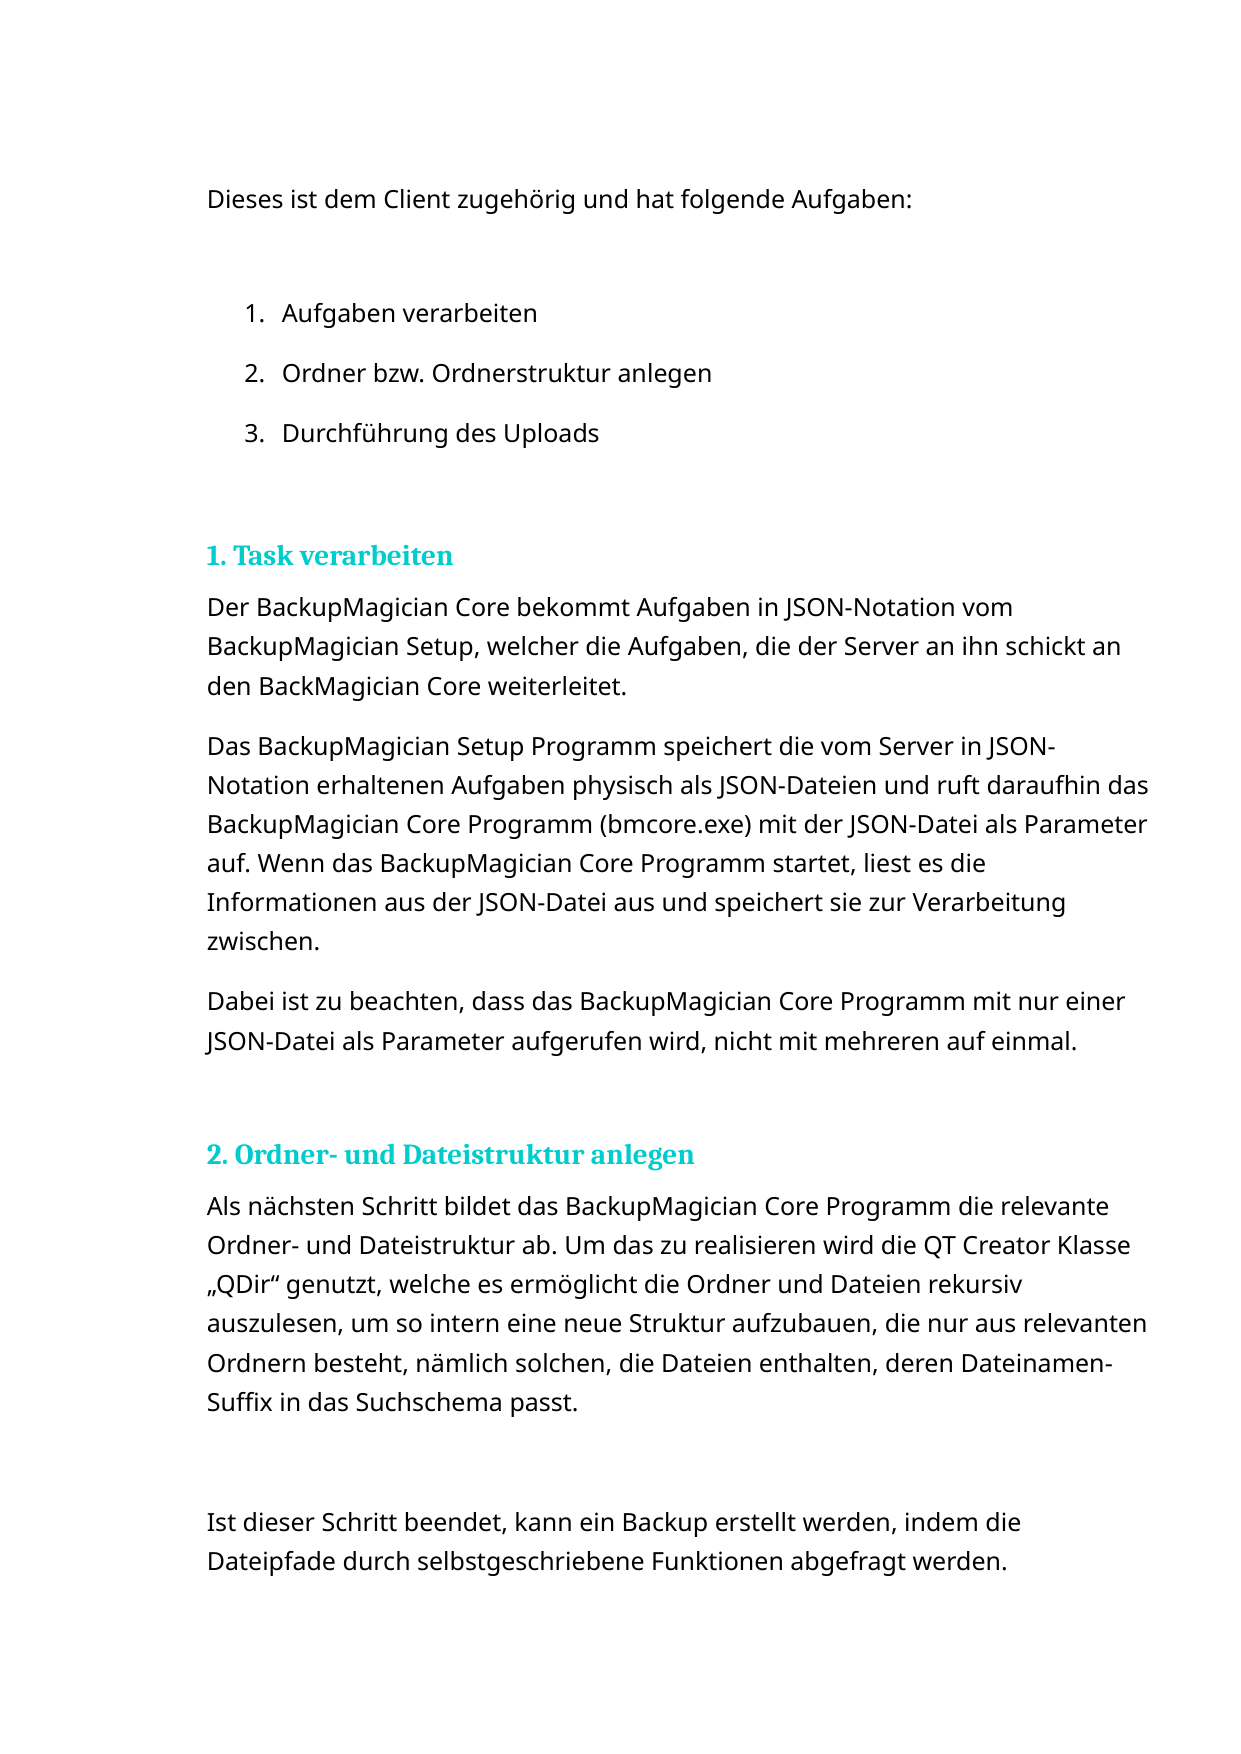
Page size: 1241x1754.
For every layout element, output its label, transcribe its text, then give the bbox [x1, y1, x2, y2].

list Durchführung des Uploads [244, 416, 1152, 450]
text 1. Task verarbeiten [207, 539, 1152, 573]
text 2. Ordner- und Dateistruktur anlegen [207, 1138, 1152, 1172]
text Dabei ist zu beachten, dass das BackupMagician Core Programm mit nur einer JSON-Datei als Parameter aufgerufen wird, nicht mit mehreren auf einmal. [207, 984, 1152, 1057]
list Ordner bzw. Ordnerstruktur anlegen [244, 356, 1152, 390]
text Das BackupMagician Setup Programm speichert die vom Server in JSON-Notation erhaltenen Aufgaben physisch als JSON-Dateien und ruft daraufhin das BackupMagician Core Programm (bmcore.exe) mit der JSON-Datei als Parameter auf. Wenn das BackupMagician Core Programm startet, liest es die Informationen aus der JSON-Datei aus und speichert sie zur Verarbeitung zwischen. [207, 728, 1152, 958]
text Als nächsten Schritt bildet das BackupMagician Core Programm die relevante Ordner- und Dateistruktur ab. Um das zu realisieren wird die QT Creator Klasse „QDir“ genutzt, welche es ermöglicht die Ordner und Dateien rekursiv auszulesen, um so intern eine neue Struktur aufzubauen, die nur aus relevanten Ordnern besteht, nämlich solchen, die Dateien enthalten, deren Dateinamen-Suffix in das Suchschema passt. [207, 1189, 1152, 1418]
text Der BackupMagician Core bekommt Aufgaben in JSON-Notation vom BackupMagician Setup, welcher die Aufgaben, die der Server an ihn schickt an den BackMagician Core weiterleitet. [207, 590, 1152, 702]
text Dieses ist dem Client zugehörig und hat folgende Aufgaben: [207, 182, 1152, 216]
list Aufgaben verarbeiten [244, 296, 1152, 330]
text Ist dieser Schritt beendet, kann ein Backup erstellt werden, indem die Dateipfade durch selbstgeschriebene Funktionen abgefragt werden. [207, 1504, 1152, 1578]
